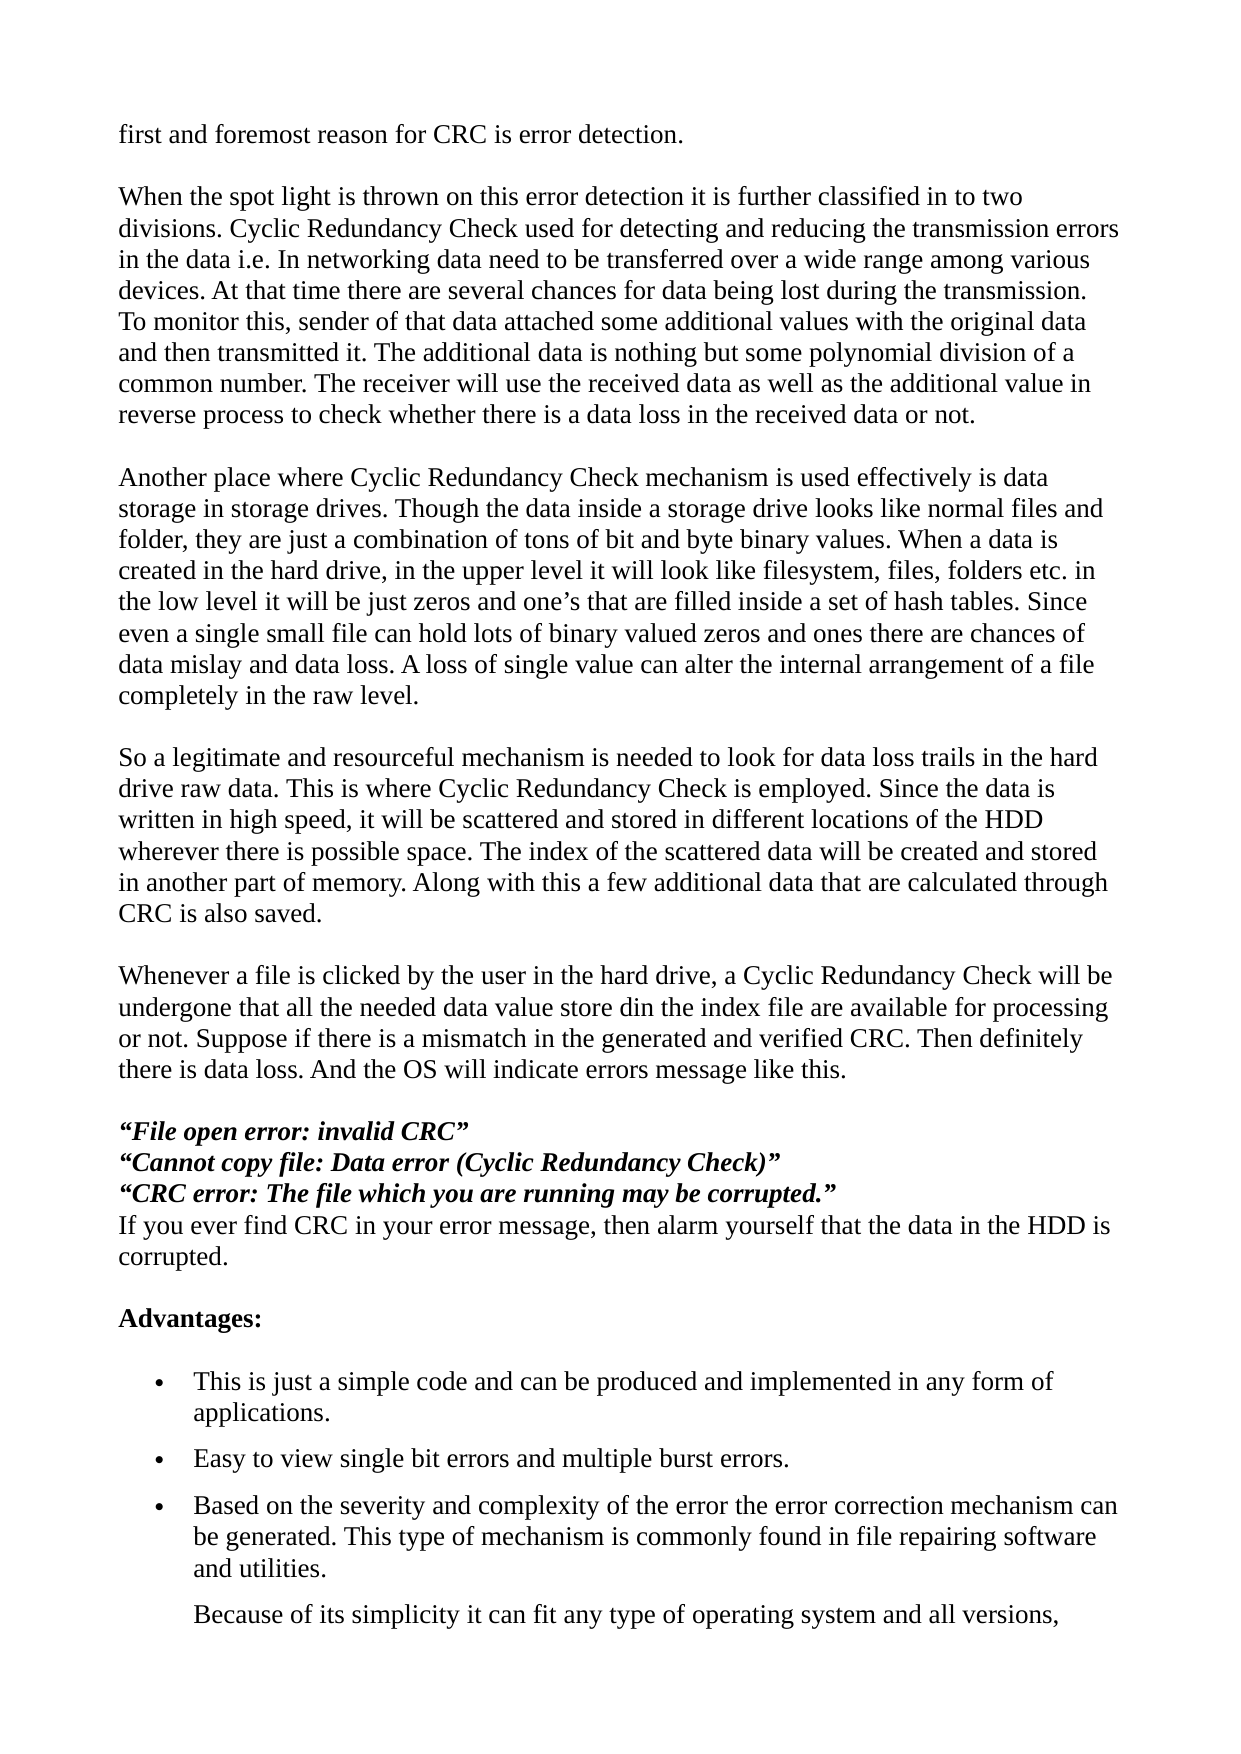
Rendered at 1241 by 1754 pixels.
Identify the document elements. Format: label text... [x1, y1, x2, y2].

text first and foremost reason for CRC is error detection. [118, 118, 1122, 149]
text So a legitimate and resourceful mechanism is needed to look for data loss trails in the hard drive raw data. This is where Cyclic Redundancy Check is employed. Since the data is written in high speed, it will be scattered and stored in different locations of the HDD wherever there is possible space. The index of the scattered data will be created and stored in another part of memory. Along with this a few additional data that are calculated through CRC is also saved. [118, 741, 1122, 928]
text Another place where Cyclic Redundancy Check mechanism is used effectively is data storage in storage drives. Though the data inside a storage drive looks like normal files and folder, they are just a combination of tons of bit and byte binary values. When a data is created in the hard drive, in the upper level it will look like filesystem, files, folders etc. in the low level it will be just zeros and one’s that are filled inside a set of hash tables. Since even a single small file can hold lots of binary valued zeros and ones there are chances of data mislay and data loss. A loss of single value can alter the internal arrangement of a file completely in the raw level. [118, 461, 1122, 710]
list Based on the severity and complexity of the error the error correction mechanism can be generated. This type of mechanism is commonly found in file repairing software and utilities. [156, 1489, 1122, 1583]
list This is just a simple code and can be produced and implemented in any form of applications. [156, 1365, 1122, 1427]
list Because of its simplicity it can fit any type of operating system and all versions, [156, 1598, 1122, 1629]
text Whenever a file is clicked by the user in the hard drive, a Cyclic Redundancy Check will be undergone that all the needed data value store din the index file are available for processing or not. Suppose if there is a mismatch in the generated and verified CRC. Then definitely there is data loss. And the OS will indicate errors message like this. [118, 959, 1122, 1084]
text When the spot light is thrown on this error detection it is further classified in to two divisions. Cyclic Redundancy Check used for detecting and reducing the transmission errors in the data i.e. In networking data need to be transferred over a wide range among various devices. At that time there are several chances for data being lost during the transmission. To monitor this, sender of that data attached some additional values with the original data and then transmitted it. The additional data is nothing but some polynomial division of a common number. The receiver will use the received data as well as the additional value in reverse process to check whether there is a data loss in the received data or not. [118, 181, 1122, 430]
text If you ever find CRC in your error message, then alarm yourself that the data in the HDD is corrupted. [118, 1209, 1122, 1271]
text “File open error: invalid CRC” [118, 1115, 1122, 1146]
list Easy to view single bit errors and multiple burst errors. [156, 1443, 1122, 1474]
text “CRC error: The file which you are running may be corrupted.” [118, 1178, 1122, 1209]
text Advantages: [118, 1302, 1122, 1333]
text “Cannot copy file: Data error (Cyclic Redundancy Check)” [118, 1146, 1122, 1178]
